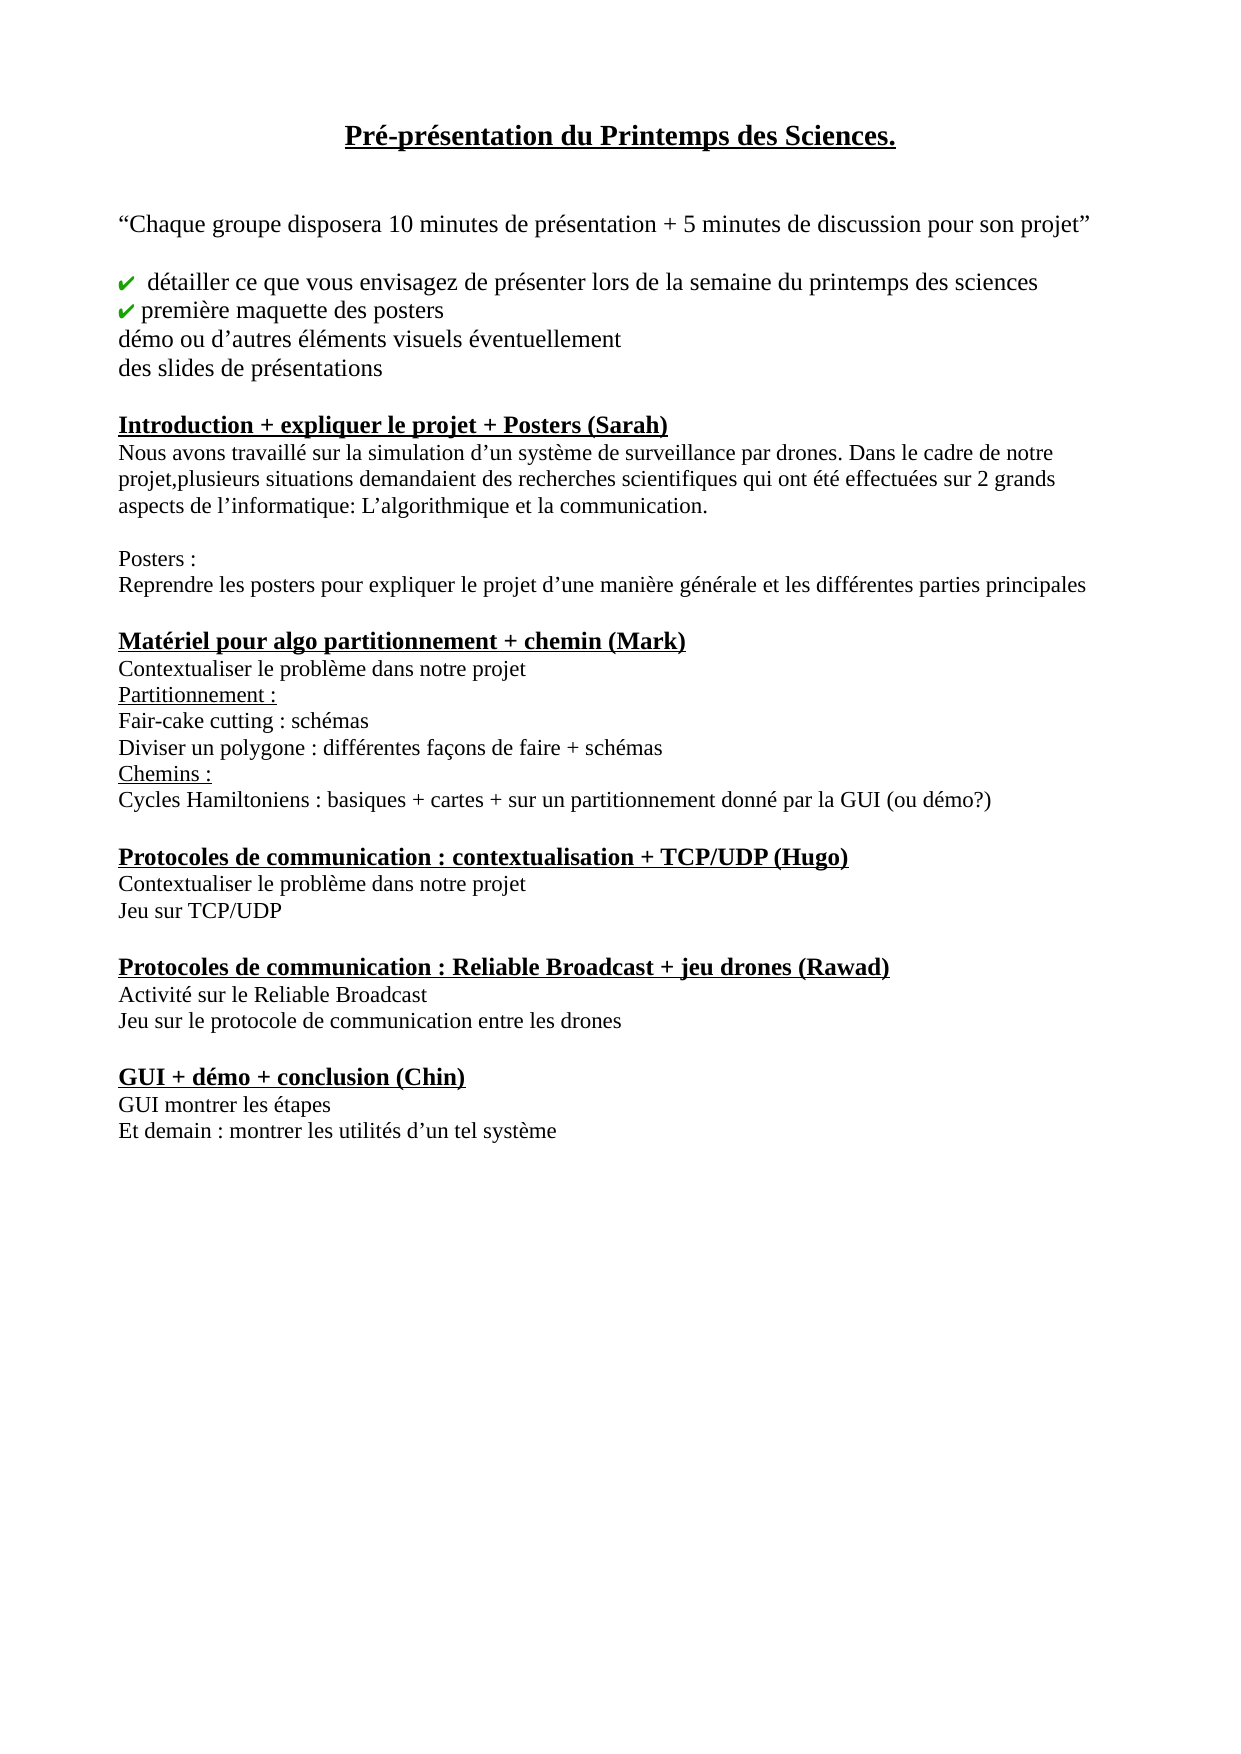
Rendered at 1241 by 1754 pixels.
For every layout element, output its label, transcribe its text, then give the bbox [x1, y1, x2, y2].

text Pré-présentation du Printemps des Sciences. [118, 118, 1122, 152]
text GUI + démo + conclusion (Chin) [118, 1062, 1122, 1091]
text GUI montrer les étapes [118, 1091, 1122, 1117]
text Protocoles de communication : contextualisation + TCP/UDP (Hugo) [118, 842, 1122, 870]
text Contextualiser le problème dans notre projet [118, 655, 1122, 681]
text Contextualiser le problème dans notre projet [118, 870, 1122, 897]
text Nous avons travaillé sur la simulation d’un système de surveillance par drones. Dans le cadre de notre projet,plusieurs situations demandaient des recherches scientifiques qui ont été effectuées sur 2 grands aspects de l’informatique: L’algorithmique et la communication. [118, 439, 1122, 518]
text Activité sur le Reliable Broadcast [118, 981, 1122, 1007]
text Et demain : montrer les utilités d’un tel système [118, 1117, 1122, 1143]
text Jeu sur le protocole de communication entre les drones [118, 1007, 1122, 1033]
text démo ou d’autres éléments visuels éventuellement [118, 324, 1122, 353]
text Matériel pour algo partitionnement + chemin (Mark) [118, 626, 1122, 655]
text Protocoles de communication : Reliable Broadcast + jeu drones (Rawad) [118, 952, 1122, 981]
text Fair-cake cutting : schémas [118, 707, 1122, 734]
text Introduction + expliquer le projet + Posters (Sarah) [118, 410, 1122, 439]
text Posters : [118, 544, 1122, 571]
text ✔ détailler ce que vous envisagez de présenter lors de la semaine du printemps des sciences [118, 267, 1122, 295]
text Partitionnement : [118, 681, 1122, 707]
text Jeu sur TCP/UDP [118, 897, 1122, 923]
text Diviser un polygone : différentes façons de faire + schémas [118, 734, 1122, 760]
text Reprendre les posters pour expliquer le projet d’une manière générale et les différentes parties principales [118, 571, 1122, 597]
text Chemins : [118, 760, 1122, 787]
text Cycles Hamiltoniens : basiques + cartes + sur un partitionnement donné par la GUI (ou démo?) [118, 787, 1122, 813]
text ✔ première maquette des posters [118, 295, 1122, 324]
text des slides de présentations [118, 353, 1122, 382]
text “Chaque groupe disposera 10 minutes de présentation + 5 minutes de discussion pour son projet” [118, 209, 1122, 238]
